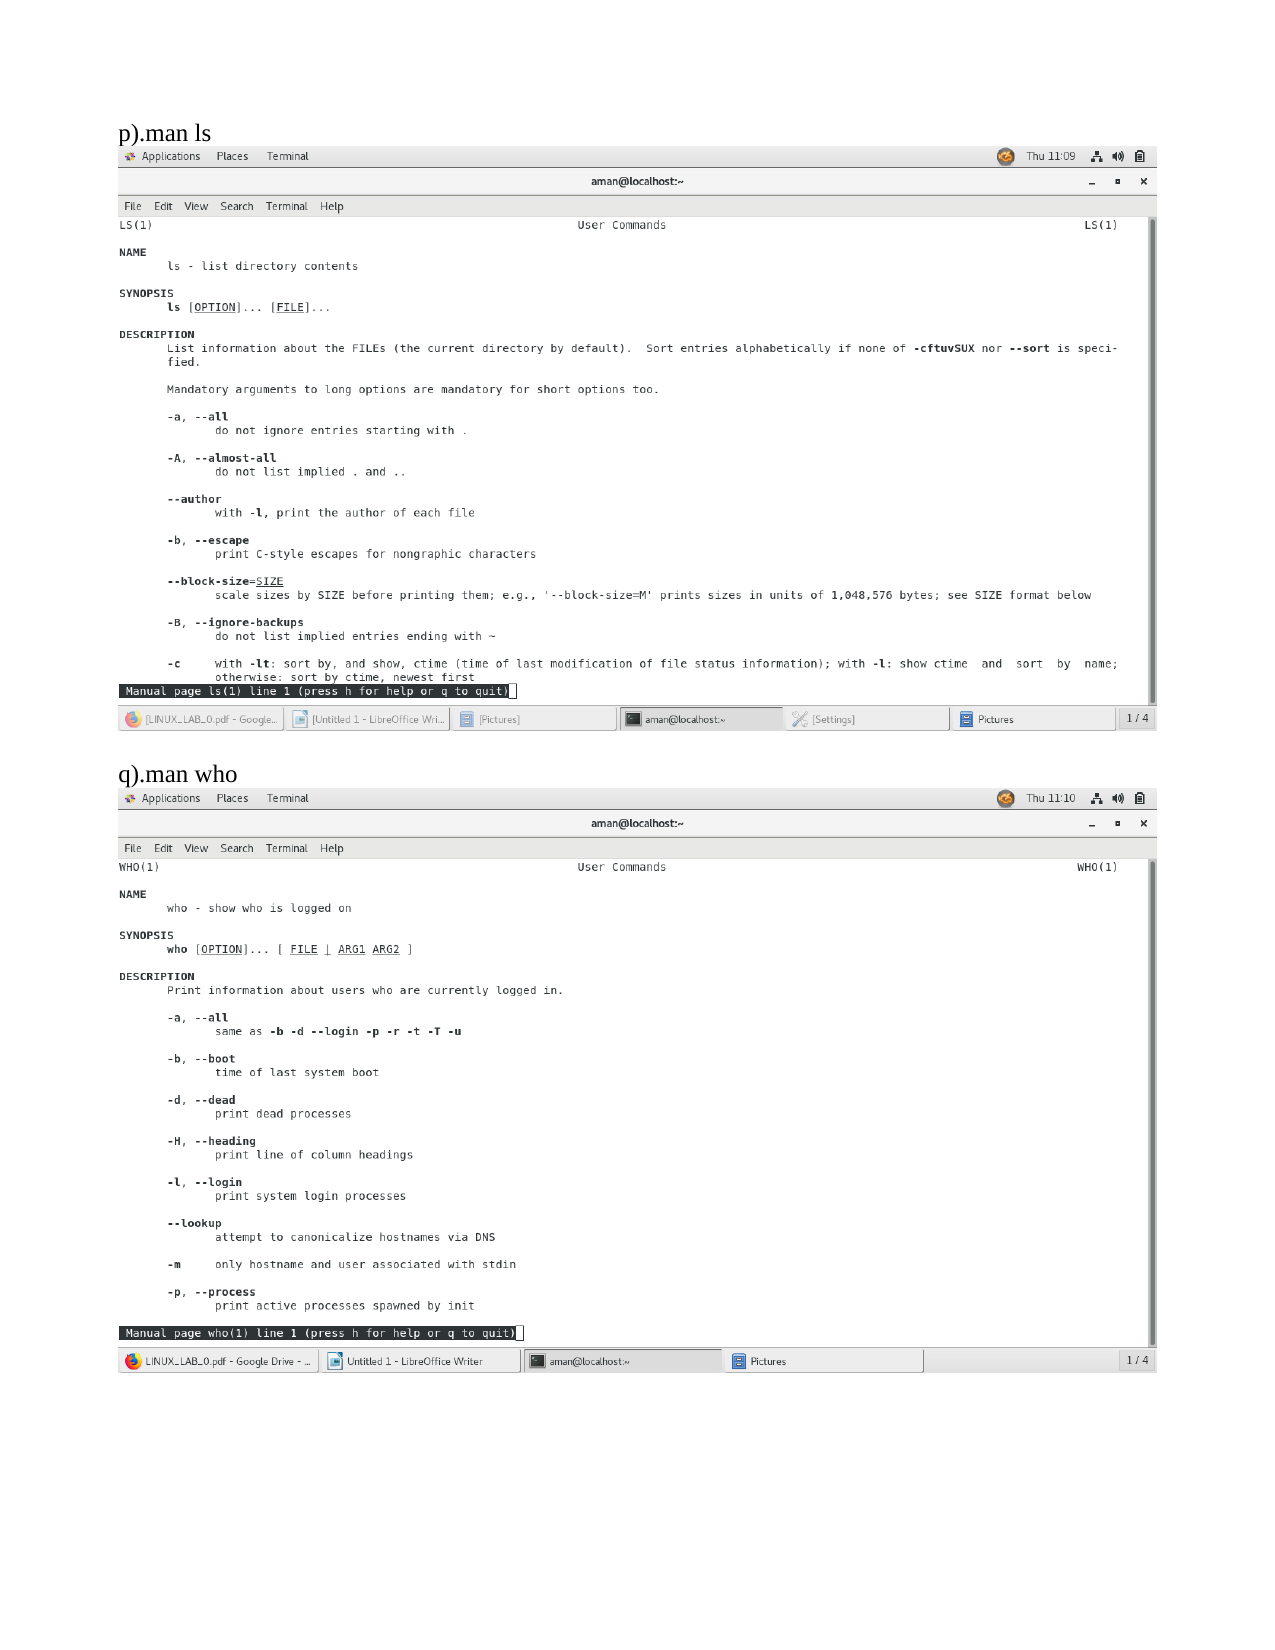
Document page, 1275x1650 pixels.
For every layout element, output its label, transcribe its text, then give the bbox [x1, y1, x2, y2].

text p).man ls [118, 118, 1157, 146]
picture [118, 146, 1157, 731]
picture [118, 788, 1157, 1373]
text q).man who [118, 759, 1157, 788]
